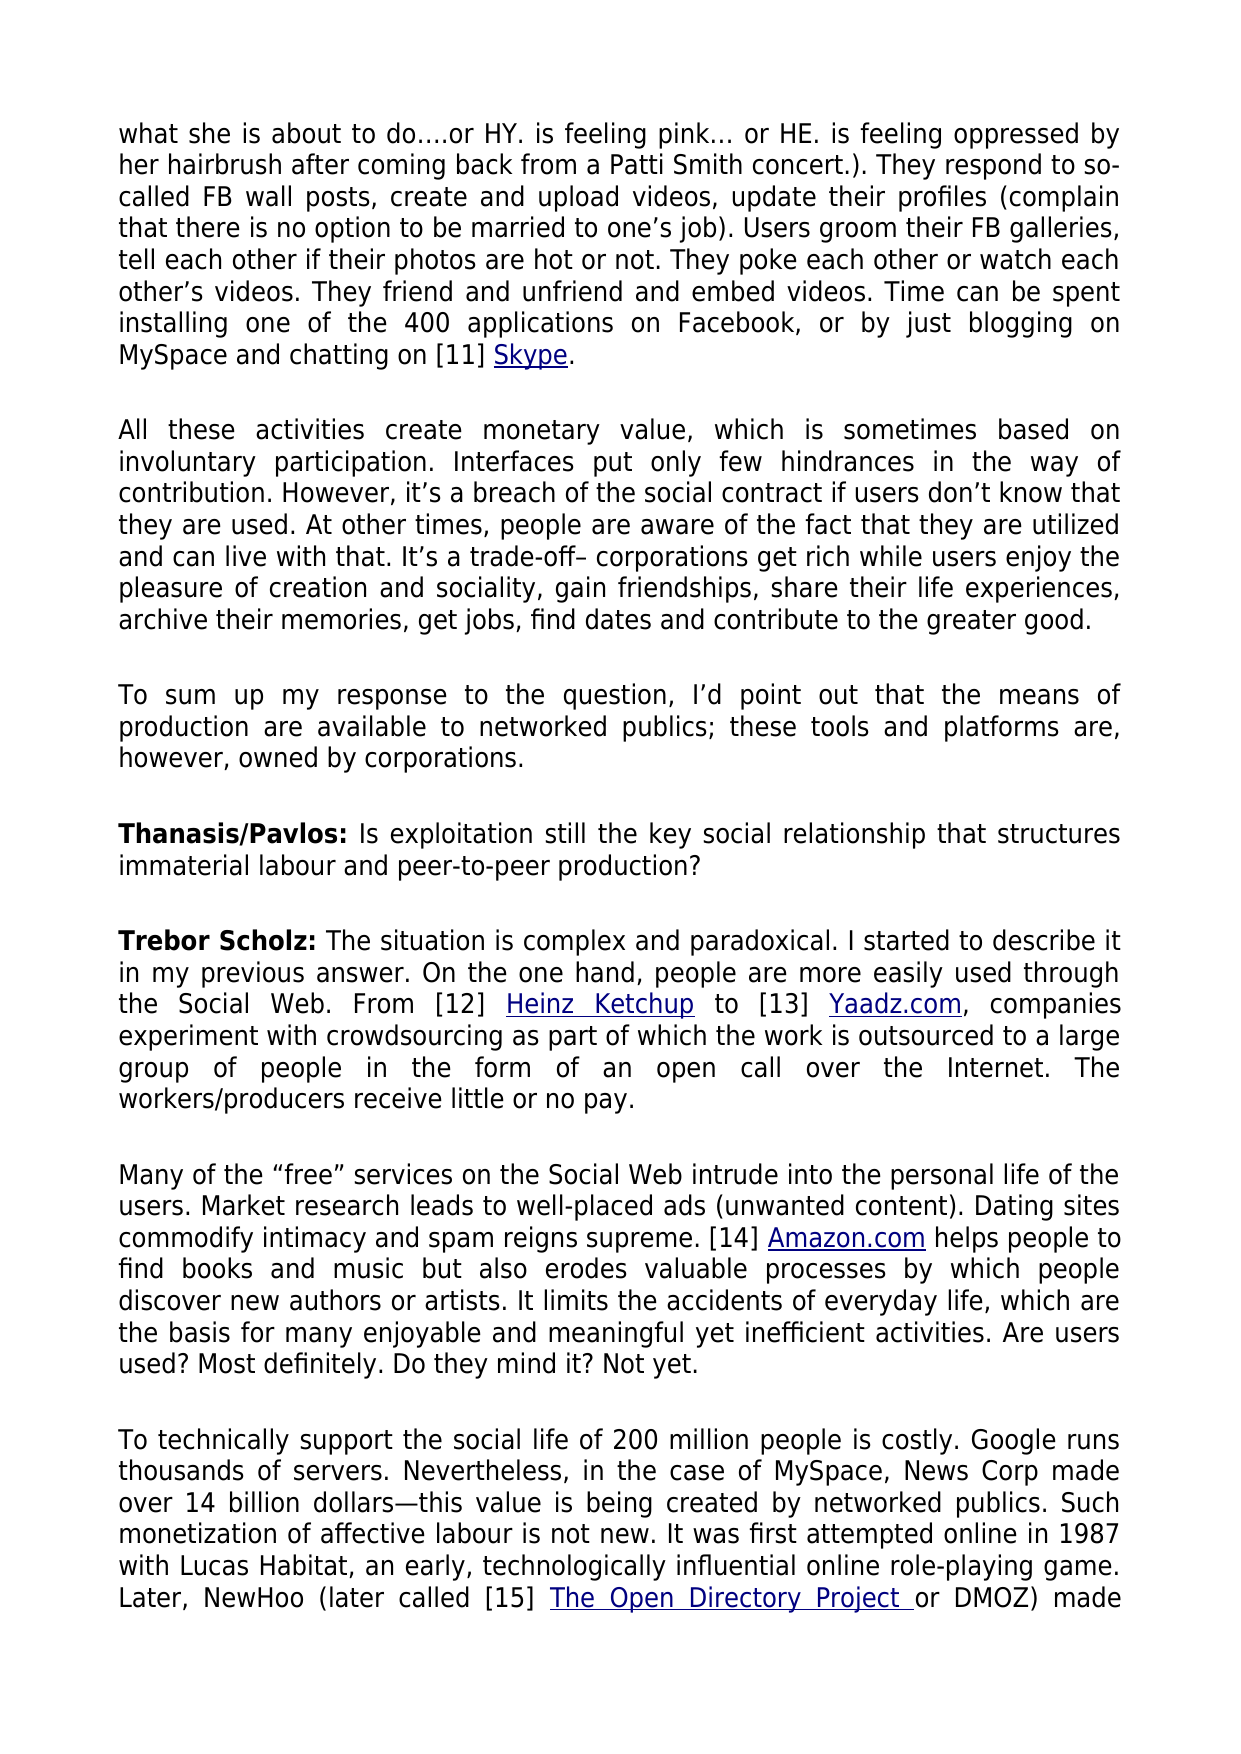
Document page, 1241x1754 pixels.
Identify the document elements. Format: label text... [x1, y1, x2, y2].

text Thanasis/Pavlos: Is exploitation still the key social relationship that structures immaterial labour and peer-to-peer production? [118, 787, 1122, 882]
text Many of the “free” services on the Social Web intrude into the personal life of the users. Market research leads to well-placed ads (unwanted content). Dating sites commodify intimacy and spam reigns supreme. [14] Amazon.com helps people to find books and music but also erodes valuable processes by which people discover new authors or artists. It limits the accidents of everyday life, which are the basis for many enjoyable and meaningful yet inefficient activities. Are users used? Most definitely. Do they mind it? Not yet. [118, 1127, 1122, 1380]
text Trebor Scholz: The situation is complex and paradoxical. I started to describe it in my previous answer. On the one hand, people are more easily used through the Social Web. From [12] Heinz Ketchup to [13] Yaadz.com, companies experiment with crowdsourcing as part of which the work is outsourced to a large group of people in the form of an open call over the Internet. The workers/producers receive little or no pay. [118, 894, 1122, 1115]
text what she is about to do….or ΗY. is feeling pink… or ΗE. is feeling oppressed by her hairbrush after coming back from a Patti Smith concert.). They respond to so-called FB wall posts, create and upload videos, update their profiles (complain that there is no option to be married to one’s job). Users groom their FB galleries, tell each other if their photos are hot or not. They poke each other or watch each other’s videos. They friend and unfriend and embed videos. Time can be spent installing one of the 400 applications on Facebook, or by just blogging on MySpace and chatting on [11] Skype. [118, 118, 1122, 371]
text All these activities create monetary value, which is sometimes based on involuntary participation. Interfaces put only few hindrances in the way of contribution. However, it’s a breach of the social contract if users don’t know that they are used. At other times, people are aware of the fact that they are utilized and can live with that. It’s a trade-off– corporations get rich while users enjoy the pleasure of creation and sociality, gain friendships, share their life experiences, archive their memories, get jobs, find dates and contribute to the greater good. [118, 383, 1122, 636]
text To technically support the social life of 200 million people is costly. Google runs thousands of servers. Nevertheless, in the case of MySpace, News Corp made over 14 billion dollars—this value is being created by networked publics. Such monetization of affective labour is not new. It was first attempted online in 1987 with Lucas Habitat, an early, technologically influential online role-playing game. Later, NewHoo (later called [15] The Open Directory Project or DMOZ) made [118, 1392, 1122, 1613]
text To sum up my response to the question, I’d point out that the means of production are available to networked publics; these tools and platforms are, however, owned by corporations. [118, 648, 1122, 774]
